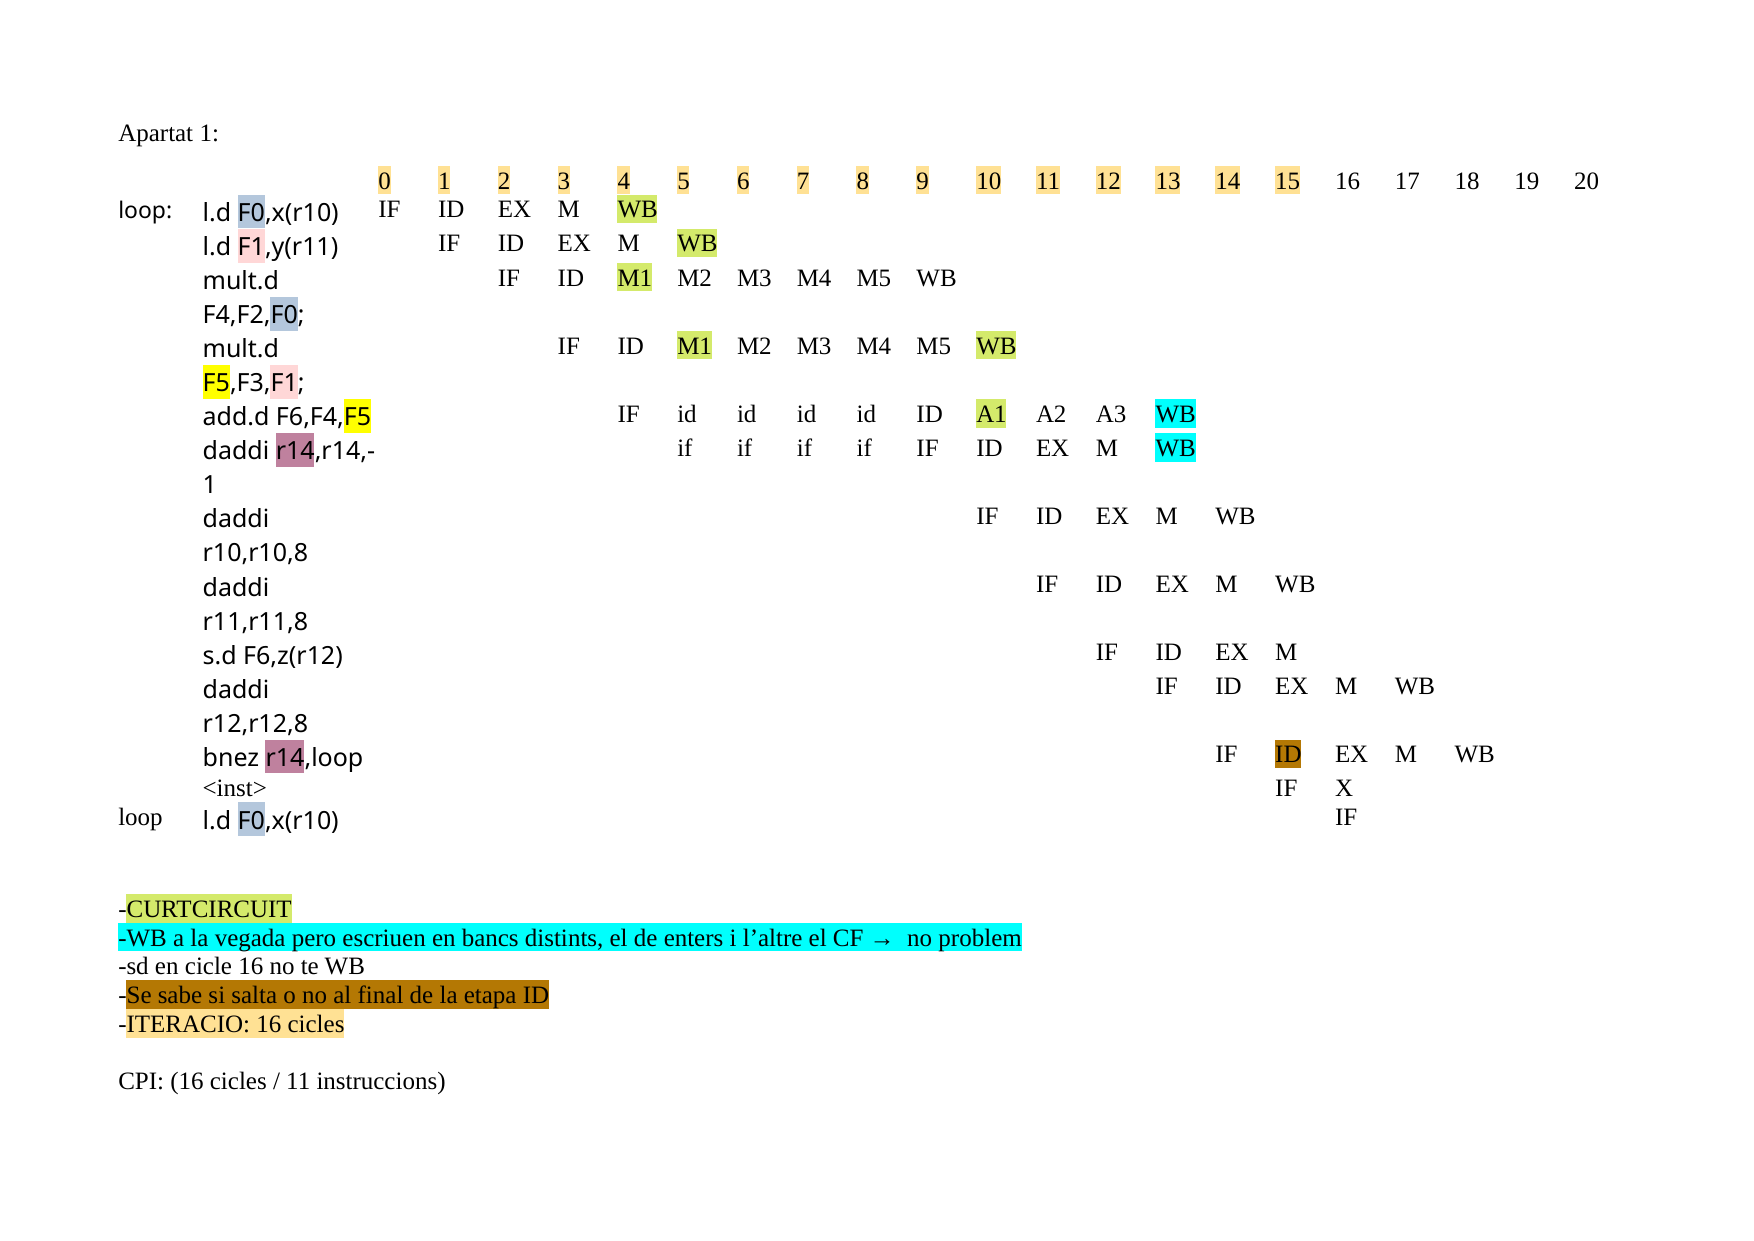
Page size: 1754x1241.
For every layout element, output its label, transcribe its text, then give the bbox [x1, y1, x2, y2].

table_cell [438, 399, 498, 433]
table_cell [856, 637, 916, 671]
text CPI: (16 cicles / 11 instruccions) [118, 1066, 1636, 1095]
table_cell [1574, 433, 1634, 501]
table_cell [498, 331, 557, 399]
table_cell IF [976, 501, 1036, 569]
table_cell [1155, 740, 1215, 773]
table_cell [1454, 569, 1514, 637]
table_cell WB [1454, 740, 1514, 773]
table_header 0 [378, 166, 438, 194]
table_cell id [737, 399, 797, 433]
table_cell [1514, 774, 1574, 802]
table_cell [558, 501, 617, 569]
table_cell [1574, 836, 1634, 865]
table_cell [1454, 637, 1514, 671]
text -sd en cicle 16 no te WB [118, 951, 1636, 980]
table_cell daddi r12,r12,8 [203, 671, 378, 739]
table_cell [916, 836, 976, 865]
table_cell l.d F1,y(r11) [203, 229, 378, 263]
table_cell l.d F0,x(r10) [203, 802, 378, 836]
table_cell [1574, 740, 1634, 773]
table_cell [976, 774, 1036, 802]
table_cell [1395, 433, 1454, 501]
table_cell IF [1036, 569, 1096, 637]
table_cell [1514, 195, 1574, 228]
table_cell [558, 671, 617, 739]
table_cell [558, 836, 617, 865]
table_cell [856, 802, 916, 836]
table_cell [1574, 637, 1634, 671]
table_cell [856, 740, 916, 773]
table_cell [1096, 263, 1155, 331]
table_cell [1335, 399, 1394, 433]
table_cell [558, 774, 617, 802]
table_cell [378, 836, 438, 865]
table_header [203, 166, 378, 194]
table_cell [797, 836, 856, 865]
table_cell [617, 740, 677, 773]
table_cell [916, 802, 976, 836]
table_cell [1036, 331, 1096, 399]
table_cell [1514, 501, 1574, 569]
table_cell A2 [1036, 399, 1096, 433]
table_cell [1514, 229, 1574, 263]
table_cell [1155, 229, 1215, 263]
table_cell ID [1155, 637, 1215, 671]
table_cell [1514, 399, 1574, 433]
table_cell [1036, 802, 1096, 836]
table_cell [498, 671, 557, 739]
table_header 17 [1395, 166, 1454, 194]
table_cell ID [976, 433, 1036, 501]
table_cell [118, 229, 202, 263]
table_cell id [797, 399, 856, 433]
table_cell [1275, 229, 1335, 263]
table_cell [976, 637, 1036, 671]
table_cell [1514, 331, 1574, 399]
table_cell [1335, 331, 1394, 399]
table_cell [856, 229, 916, 263]
table_cell ID [438, 195, 498, 228]
table_cell [118, 671, 202, 739]
table_cell [1275, 433, 1335, 501]
table_cell [438, 740, 498, 773]
table_cell [438, 802, 498, 836]
table_cell IF [1155, 671, 1215, 739]
table_cell ID [1036, 501, 1096, 569]
table_cell [558, 569, 617, 637]
table_cell [438, 836, 498, 865]
table_cell [617, 501, 677, 569]
table_cell [558, 802, 617, 836]
table_cell [1275, 802, 1335, 836]
table_cell [1215, 836, 1275, 865]
table_cell M [1395, 740, 1454, 773]
text Apartat 1: [118, 118, 1636, 147]
table_cell id [677, 399, 737, 433]
table_cell [438, 501, 498, 569]
table_cell [1155, 331, 1215, 399]
table_cell [1036, 229, 1096, 263]
table_cell [797, 802, 856, 836]
table_cell [1215, 195, 1275, 228]
table_cell [1335, 501, 1394, 569]
table_cell [976, 263, 1036, 331]
table_cell [378, 399, 438, 433]
table_cell [677, 802, 737, 836]
table_cell [118, 433, 202, 501]
table_cell [1096, 229, 1155, 263]
table_cell [797, 195, 856, 228]
table_cell [558, 433, 617, 501]
table_cell [1454, 501, 1514, 569]
table_cell [1454, 331, 1514, 399]
table_cell WB [1275, 569, 1335, 637]
table_cell [976, 802, 1036, 836]
table_cell [1395, 195, 1454, 228]
table_cell daddi r11,r11,8 [203, 569, 378, 637]
table_cell [1395, 637, 1454, 671]
table_cell add.d F6,F4,F5 [203, 399, 378, 433]
table_cell [1514, 637, 1574, 671]
table_cell [797, 637, 856, 671]
table_cell [1574, 569, 1634, 637]
table_cell [438, 331, 498, 399]
table_cell l.d F0,x(r10) [203, 195, 378, 228]
table_cell [617, 836, 677, 865]
table_cell [1275, 263, 1335, 331]
table_cell [498, 774, 557, 802]
table_header 12 [1096, 166, 1155, 194]
table_cell [118, 501, 202, 569]
table_cell [118, 774, 202, 802]
table_cell [438, 569, 498, 637]
table_cell [797, 501, 856, 569]
table_cell ID [1215, 671, 1275, 739]
table_cell if [797, 433, 856, 501]
table_cell [1514, 569, 1574, 637]
table_cell [118, 740, 202, 773]
table_cell IF [617, 399, 677, 433]
table_cell [378, 569, 438, 637]
table_cell [1454, 836, 1514, 865]
table_cell M [1215, 569, 1275, 637]
table_cell [1514, 836, 1574, 865]
table_cell [1395, 802, 1454, 836]
table_cell [378, 263, 438, 331]
table_cell [797, 671, 856, 739]
table_cell [1395, 229, 1454, 263]
table_cell [1036, 740, 1096, 773]
table_cell [976, 671, 1036, 739]
table_cell IF [378, 195, 438, 228]
table_cell [1215, 263, 1275, 331]
table_cell EX [1275, 671, 1335, 739]
table_cell [1335, 637, 1394, 671]
table_cell [737, 671, 797, 739]
table_cell [1454, 263, 1514, 331]
table_cell [976, 195, 1036, 228]
text -WB a la vegada pero escriuen en bancs distints, el de enters i l’altre el CF → no problem [118, 923, 1636, 951]
table_cell M1 [677, 331, 737, 399]
table_cell [916, 740, 976, 773]
table_cell IF [1096, 637, 1155, 671]
table_cell [737, 569, 797, 637]
table_cell [1454, 399, 1514, 433]
table_cell [1275, 501, 1335, 569]
table_cell [856, 569, 916, 637]
table_cell [677, 195, 737, 228]
table_cell [1454, 433, 1514, 501]
table_cell ID [1275, 740, 1335, 773]
table_cell [797, 774, 856, 802]
table_cell [1395, 836, 1454, 865]
table_cell [378, 229, 438, 263]
table_cell [438, 637, 498, 671]
table_cell [1574, 331, 1634, 399]
table_header 6 [737, 166, 797, 194]
table_cell [737, 501, 797, 569]
table_cell ID [498, 229, 557, 263]
table_header 13 [1155, 166, 1215, 194]
table_header 15 [1275, 166, 1335, 194]
table_cell EX [558, 229, 617, 263]
table_cell [498, 399, 557, 433]
table_cell [203, 836, 378, 865]
table_cell [617, 569, 677, 637]
table_cell [1395, 569, 1454, 637]
table_cell [1574, 671, 1634, 739]
table_cell [617, 671, 677, 739]
table_cell [856, 671, 916, 739]
table_cell [378, 331, 438, 399]
table_cell WB [677, 229, 737, 263]
table_cell s.d F6,z(r12) [203, 637, 378, 671]
table_cell [1514, 433, 1574, 501]
table_cell [1335, 195, 1394, 228]
table_cell [1275, 331, 1335, 399]
table_cell M [1335, 671, 1394, 739]
table_cell [1036, 836, 1096, 865]
table_cell [856, 836, 916, 865]
table_cell [118, 399, 202, 433]
table_cell [1574, 195, 1634, 228]
table_cell [1454, 195, 1514, 228]
table_cell [438, 263, 498, 331]
table_cell M2 [677, 263, 737, 331]
table_cell [1574, 263, 1634, 331]
table_cell [1335, 433, 1394, 501]
table_cell [976, 836, 1036, 865]
text -CURTCIRCUIT [118, 894, 1636, 923]
table_cell M2 [737, 331, 797, 399]
table_cell [1215, 433, 1275, 501]
table_cell [797, 229, 856, 263]
table_cell [378, 671, 438, 739]
table_cell loop [118, 802, 202, 836]
table_cell [1215, 229, 1275, 263]
table_cell if [737, 433, 797, 501]
text -Se sabe si salta o no al final de la etapa ID [118, 980, 1636, 1009]
table_cell M4 [797, 263, 856, 331]
table_cell [976, 229, 1036, 263]
text -ITERACIO: 16 cicles [118, 1009, 1636, 1038]
table_cell [677, 569, 737, 637]
table_cell [498, 802, 557, 836]
table_cell [1096, 740, 1155, 773]
table_cell [1335, 229, 1394, 263]
table_cell [1096, 802, 1155, 836]
table_cell [1096, 331, 1155, 399]
table_cell [1036, 671, 1096, 739]
table_cell [1574, 501, 1634, 569]
table_cell [498, 501, 557, 569]
table_cell if [677, 433, 737, 501]
table_cell EX [1335, 740, 1394, 773]
table_cell EX [1096, 501, 1155, 569]
table_header 18 [1454, 166, 1514, 194]
table_cell [677, 774, 737, 802]
table_cell [916, 501, 976, 569]
table_cell [1096, 195, 1155, 228]
table_header [118, 166, 202, 194]
table_cell [1275, 195, 1335, 228]
table_cell [617, 774, 677, 802]
table_cell [916, 229, 976, 263]
table_cell [737, 802, 797, 836]
table_cell [1574, 399, 1634, 433]
table_cell [1395, 399, 1454, 433]
table_cell EX [498, 195, 557, 228]
table_cell WB [1215, 501, 1275, 569]
table_cell M1 [617, 263, 677, 331]
table_cell [677, 671, 737, 739]
table_cell [677, 740, 737, 773]
table_cell [1454, 229, 1514, 263]
table_cell M [617, 229, 677, 263]
table_cell [1036, 263, 1096, 331]
table_cell EX [1036, 433, 1096, 501]
table_cell [1215, 331, 1275, 399]
table_cell [916, 195, 976, 228]
table_cell WB [916, 263, 976, 331]
table_cell WB [976, 331, 1036, 399]
table_cell ID [558, 263, 617, 331]
table_cell [498, 740, 557, 773]
table_cell [737, 836, 797, 865]
table_cell [1215, 399, 1275, 433]
table_cell IF [1215, 740, 1275, 773]
table_cell [1155, 774, 1215, 802]
table_cell A1 [976, 399, 1036, 433]
table_cell M [1155, 501, 1215, 569]
table_cell [1155, 802, 1215, 836]
table_cell [1574, 774, 1634, 802]
table_cell [1514, 263, 1574, 331]
table_cell IF [498, 263, 557, 331]
table_cell IF [1275, 774, 1335, 802]
table_cell [118, 569, 202, 637]
table_cell [1574, 802, 1634, 836]
table_cell ID [617, 331, 677, 399]
table_cell [438, 671, 498, 739]
table_header 2 [498, 166, 557, 194]
table_cell [1096, 774, 1155, 802]
table_header 5 [677, 166, 737, 194]
table_cell A3 [1096, 399, 1155, 433]
table_cell [378, 774, 438, 802]
table_header 20 [1574, 166, 1634, 194]
table_header 19 [1514, 166, 1574, 194]
table_cell WB [617, 195, 677, 228]
table_cell [558, 399, 617, 433]
table_cell daddi r14,r14,-1 [203, 433, 378, 501]
table_cell M [1096, 433, 1155, 501]
table_cell M [558, 195, 617, 228]
table_cell [976, 740, 1036, 773]
table_cell M [1275, 637, 1335, 671]
table_cell loop: [118, 195, 202, 228]
table_cell M5 [916, 331, 976, 399]
table_cell [1335, 836, 1394, 865]
table_cell [378, 802, 438, 836]
table_cell [1454, 802, 1514, 836]
table_cell [1096, 671, 1155, 739]
table_cell [856, 195, 916, 228]
table_cell [118, 263, 202, 331]
table_cell [438, 774, 498, 802]
table_cell M4 [856, 331, 916, 399]
table_cell M3 [737, 263, 797, 331]
table_header 3 [558, 166, 617, 194]
table_cell [617, 802, 677, 836]
table_cell id [856, 399, 916, 433]
table_cell [737, 229, 797, 263]
table_cell [1454, 774, 1514, 802]
table_cell [498, 569, 557, 637]
table_cell <inst> [203, 774, 378, 802]
table_cell [916, 569, 976, 637]
table_cell [378, 740, 438, 773]
table_cell [677, 637, 737, 671]
table_cell IF [1335, 802, 1394, 836]
table_cell [1574, 229, 1634, 263]
table_cell [1215, 774, 1275, 802]
table_cell [1155, 263, 1215, 331]
table_cell EX [1215, 637, 1275, 671]
table_cell [737, 774, 797, 802]
table_cell ID [916, 399, 976, 433]
table_cell [1514, 740, 1574, 773]
table_header 4 [617, 166, 677, 194]
table_cell [1215, 802, 1275, 836]
table_cell [1395, 331, 1454, 399]
table_cell [797, 740, 856, 773]
table_cell WB [1155, 399, 1215, 433]
table_cell [378, 501, 438, 569]
table_cell M5 [856, 263, 916, 331]
table_cell daddi r10,r10,8 [203, 501, 378, 569]
table_cell [1155, 836, 1215, 865]
table_cell [1036, 774, 1096, 802]
table_cell WB [1395, 671, 1454, 739]
table_cell IF [558, 331, 617, 399]
table_header 9 [916, 166, 976, 194]
table_header 7 [797, 166, 856, 194]
table_cell [1395, 263, 1454, 331]
table_cell [498, 836, 557, 865]
table_cell [737, 740, 797, 773]
table_cell [1454, 671, 1514, 739]
table_header 8 [856, 166, 916, 194]
table_cell EX [1155, 569, 1215, 637]
table_cell [856, 501, 916, 569]
table_cell [1514, 671, 1574, 739]
table_cell [1036, 637, 1096, 671]
table_cell [1335, 569, 1394, 637]
table_header 16 [1335, 166, 1394, 194]
table_cell X [1335, 774, 1394, 802]
table_cell [1395, 501, 1454, 569]
table_cell [617, 637, 677, 671]
table_cell [1275, 836, 1335, 865]
table_cell [438, 433, 498, 501]
table_header 11 [1036, 166, 1096, 194]
table_cell mult.d F5,F3,F1; [203, 331, 378, 399]
table_cell [677, 501, 737, 569]
table_cell [737, 637, 797, 671]
table_cell M3 [797, 331, 856, 399]
table_cell [118, 331, 202, 399]
table_cell [617, 433, 677, 501]
table_cell [1275, 399, 1335, 433]
table_cell [737, 195, 797, 228]
table_header 1 [438, 166, 498, 194]
table_cell IF [916, 433, 976, 501]
table_cell bnez r14,loop [203, 740, 378, 773]
table_cell ID [1096, 569, 1155, 637]
table_cell [916, 637, 976, 671]
table_cell [378, 637, 438, 671]
table_cell [118, 836, 202, 865]
table_cell [1395, 774, 1454, 802]
table_cell [1514, 802, 1574, 836]
table_cell [856, 774, 916, 802]
table_cell [558, 637, 617, 671]
table_header 10 [976, 166, 1036, 194]
table_cell [118, 637, 202, 671]
table_cell [1036, 195, 1096, 228]
table_cell WB [1155, 433, 1215, 501]
table_cell [1335, 263, 1394, 331]
table_cell [916, 671, 976, 739]
table_cell [498, 433, 557, 501]
table_cell IF [438, 229, 498, 263]
table_cell [1155, 195, 1215, 228]
table_cell [378, 433, 438, 501]
table_cell [976, 569, 1036, 637]
table_cell [1096, 836, 1155, 865]
table_cell [797, 569, 856, 637]
table_cell [677, 836, 737, 865]
table_cell [498, 637, 557, 671]
table_header 14 [1215, 166, 1275, 194]
table_cell if [856, 433, 916, 501]
table_cell [916, 774, 976, 802]
table_cell mult.d F4,F2,F0; [203, 263, 378, 331]
table_cell [558, 740, 617, 773]
